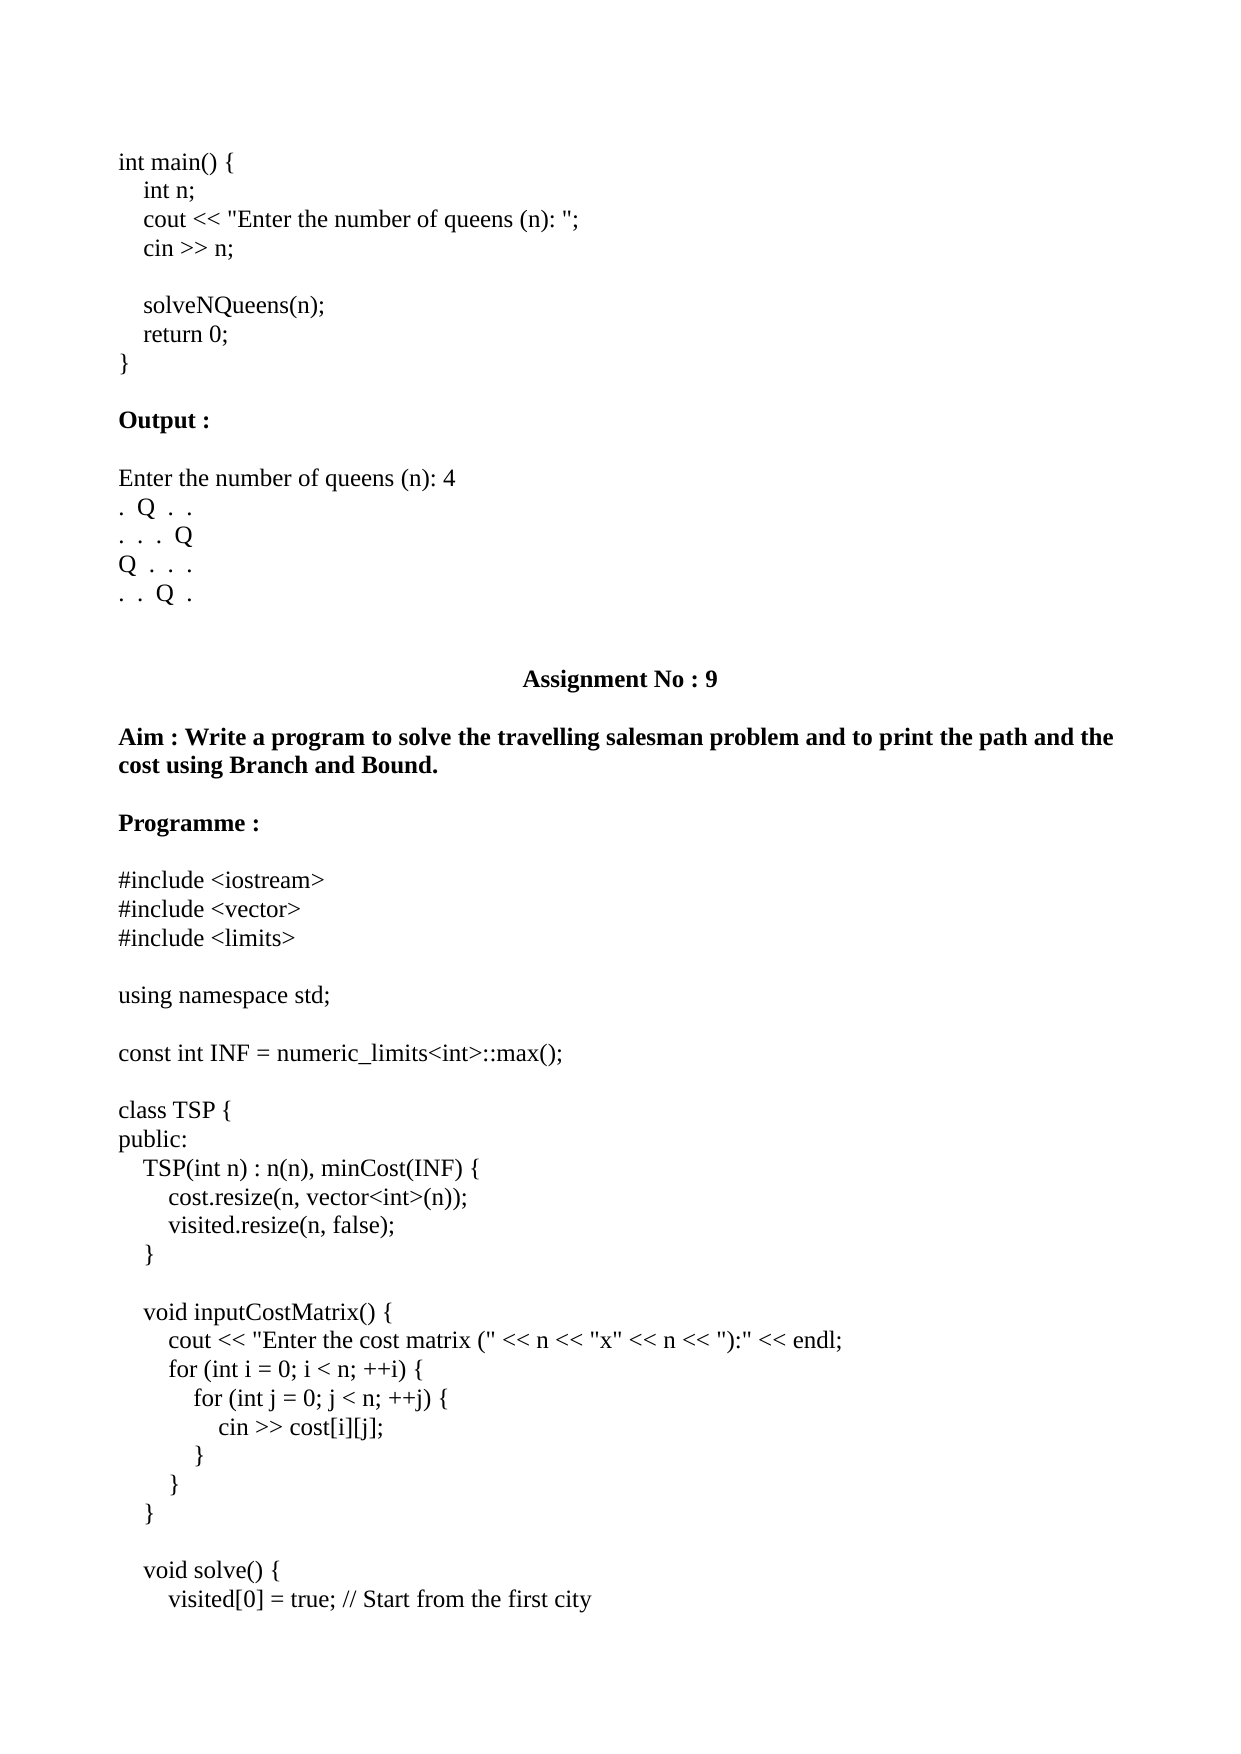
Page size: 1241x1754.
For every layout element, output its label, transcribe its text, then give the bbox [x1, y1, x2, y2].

text void inputCostMatrix() { [118, 1297, 1122, 1326]
text int main() { [118, 147, 1122, 176]
text Enter the number of queens (n): 4 [118, 463, 1122, 492]
text cout << "Enter the cost matrix (" << n << "x" << n << "):" << endl; [118, 1326, 1122, 1354]
text TSP(int n) : n(n), minCost(INF) { [118, 1153, 1122, 1182]
text void solve() { [118, 1556, 1122, 1584]
text const int INF = numeric_limits<int>::max(); [118, 1038, 1122, 1067]
text } [118, 1498, 1122, 1527]
text #include <iostream> [118, 866, 1122, 894]
text cin >> n; [118, 233, 1122, 262]
text #include <vector> [118, 894, 1122, 923]
text public: [118, 1124, 1122, 1153]
text visited.resize(n, false); [118, 1211, 1122, 1239]
text visited[0] = true; // Start from the first city [118, 1584, 1122, 1613]
text #include <limits> [118, 923, 1122, 952]
text } [118, 1441, 1122, 1469]
text solveNQueens(n); [118, 291, 1122, 319]
text int n; [118, 176, 1122, 204]
text . . . Q [118, 521, 1122, 549]
text for (int i = 0; i < n; ++i) { [118, 1354, 1122, 1383]
text class TSP { [118, 1096, 1122, 1124]
text Aim : Write a program to solve the travelling salesman problem and to print the path and the cost using Branch and Bound. [118, 722, 1122, 779]
text for (int j = 0; j < n; ++j) { [118, 1383, 1122, 1412]
text return 0; [118, 319, 1122, 348]
text . . Q . [118, 578, 1122, 607]
text Assignment No : 9 [118, 664, 1122, 693]
text Output : [118, 406, 1122, 434]
text Q . . . [118, 549, 1122, 578]
text } [118, 1239, 1122, 1268]
text cin >> cost[i][j]; [118, 1412, 1122, 1441]
text } [118, 348, 1122, 377]
text } [118, 1469, 1122, 1498]
text using namespace std; [118, 981, 1122, 1009]
text . Q . . [118, 492, 1122, 521]
text cout << "Enter the number of queens (n): "; [118, 204, 1122, 233]
text Programme : [118, 808, 1122, 837]
text cost.resize(n, vector<int>(n)); [118, 1182, 1122, 1211]
